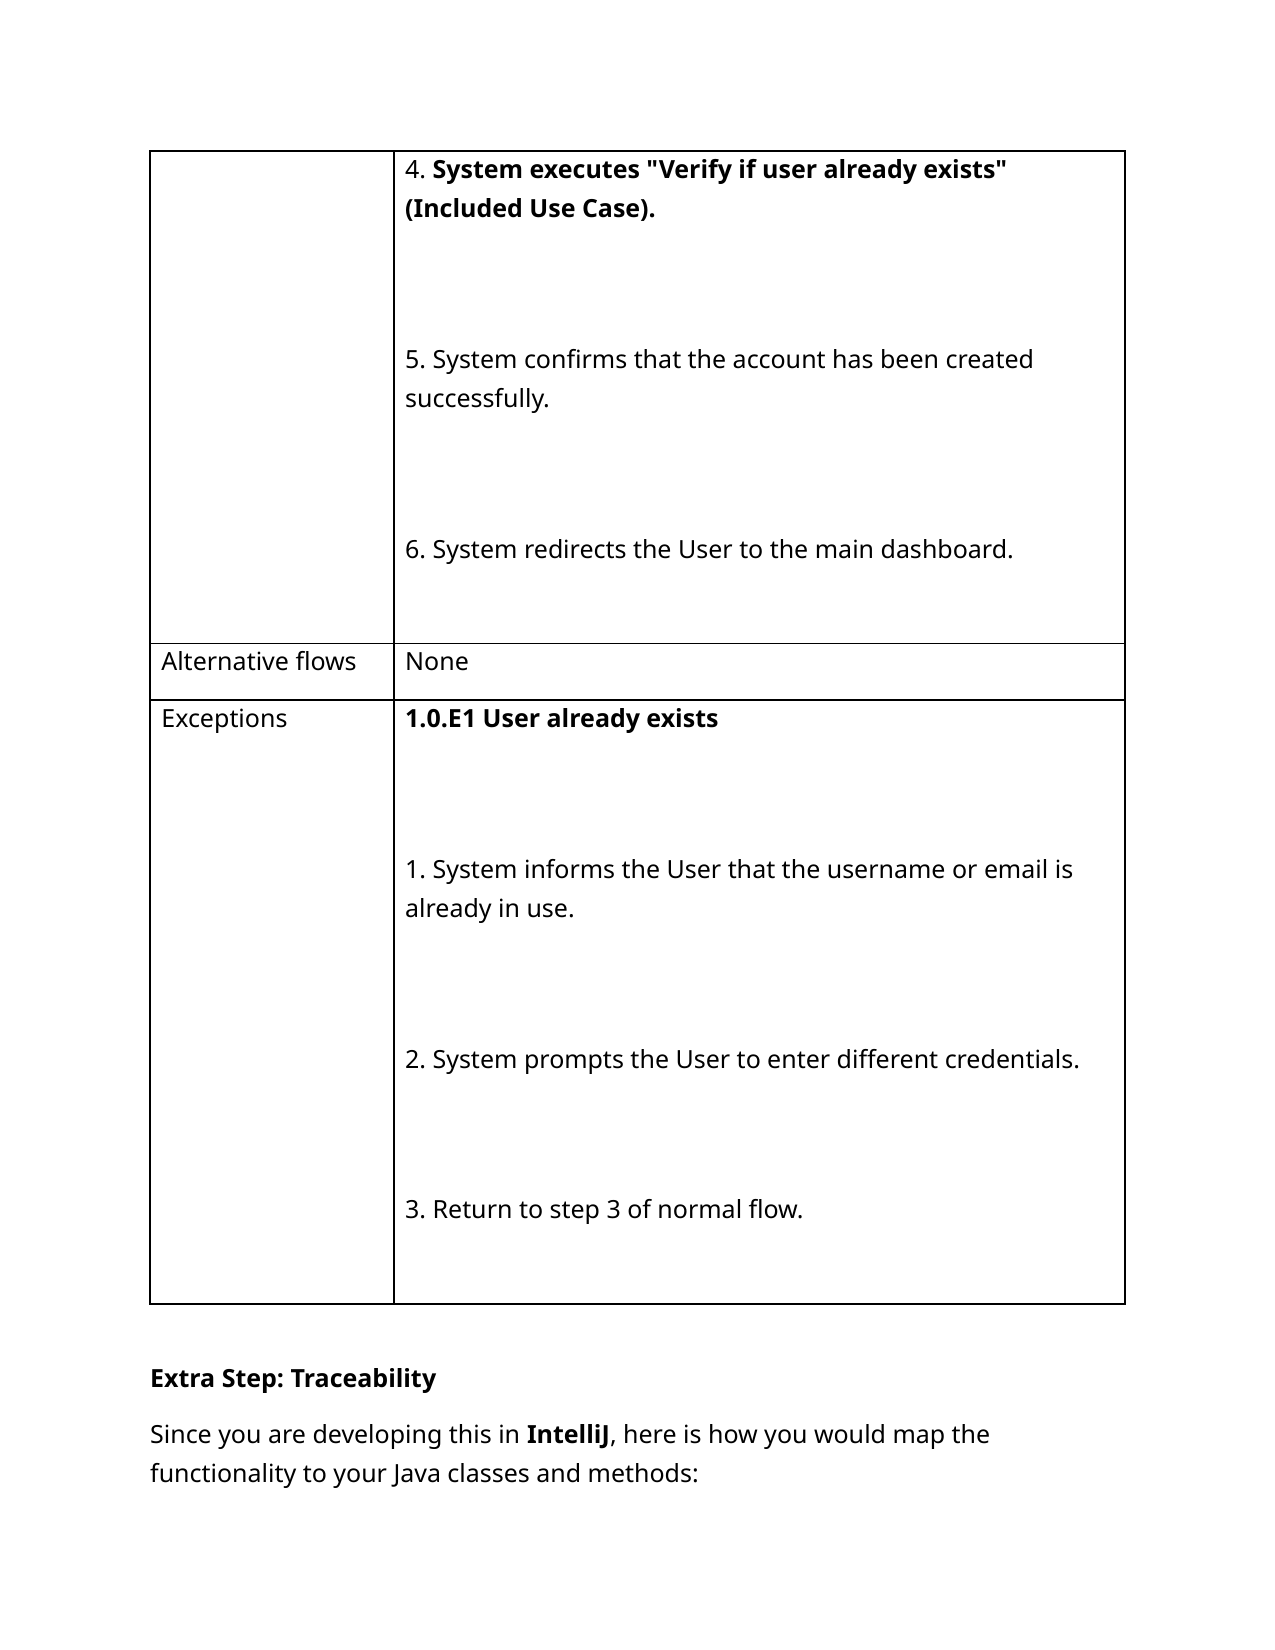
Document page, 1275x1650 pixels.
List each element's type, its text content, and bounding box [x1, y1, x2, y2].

table_cell Exceptions [151, 701, 393, 1303]
table_cell 4. System executes "Verify if user already exists" (Included Use Case). 5. System confirms that the account has been created successfully. 6. System redirects the User to the main dashboard. [395, 152, 1124, 642]
table_cell 1.0.E1 User already exists 1. System informs the User that the username or email is already in use. 2. System prompts the User to enter different credentials. 3. Return to step 3 of normal flow. [395, 701, 1124, 1303]
table_cell Alternative flows [151, 644, 393, 699]
table_cell [151, 152, 393, 642]
text Extra Step: Traceability [150, 1360, 1125, 1394]
table_cell None [395, 644, 1124, 699]
text Since you are developing this in IntelliJ, here is how you would map the functionality to your Java classes and methods: [150, 1416, 1125, 1489]
